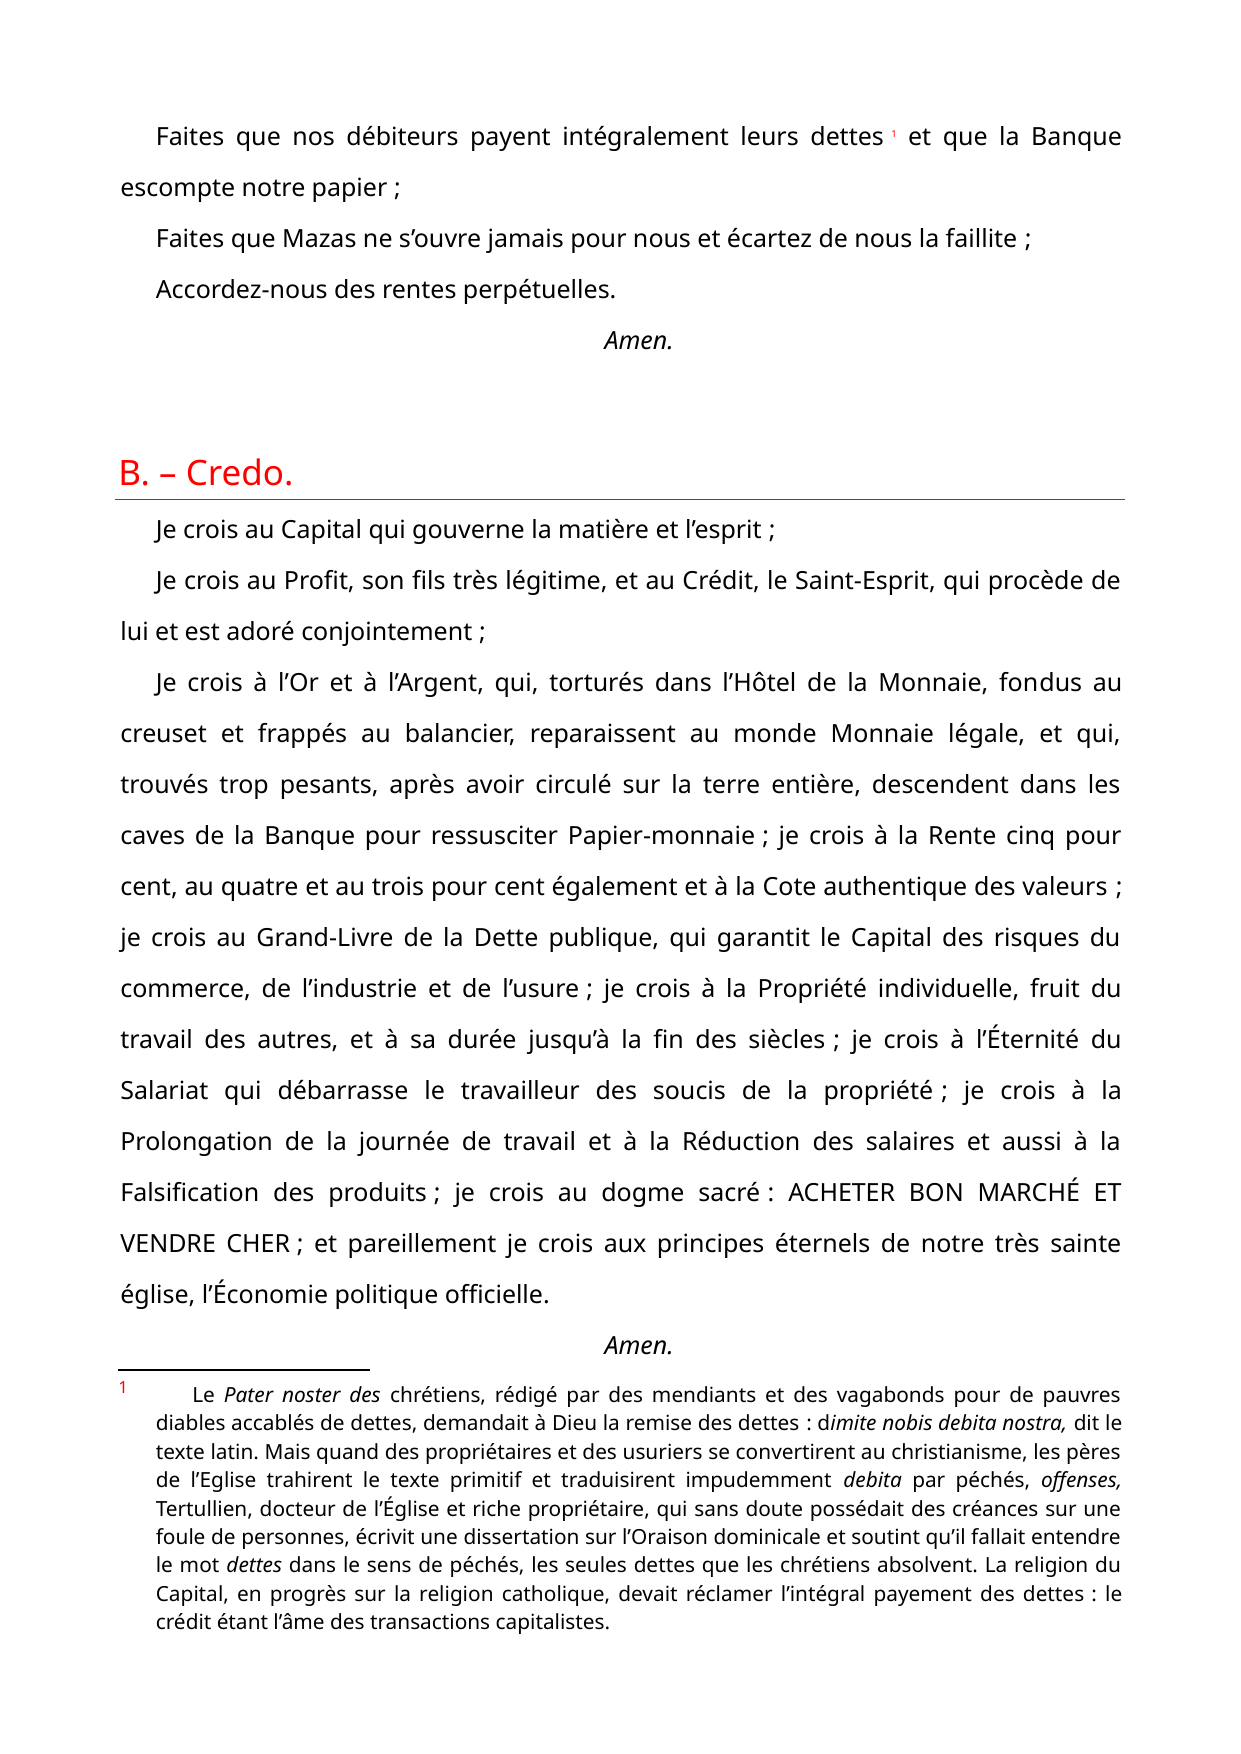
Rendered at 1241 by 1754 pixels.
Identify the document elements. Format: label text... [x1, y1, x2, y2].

text Je crois à l’Or et à l’Argent, qui, torturés dans l’Hôtel de la Monnaie, fon­dus au creuset et frappés au balancier, reparaissent au monde Monnaie légale, et qui, trouvés trop pesants, après avoir circulé sur la terre entière, descendent dans les caves de la Banque pour ressusciter Papier-monnaie ; je crois à la Rente cinq pour cent, au quatre et au trois pour cent également et à la Cote authentique des valeurs ; je crois au Grand-Livre de la Dette publique, qui garantit le Capital des risques du commerce, de l’industrie et de l’usure ; je crois à la Propriété individuelle, fruit du travail des autres, et à sa durée jusqu’à la fin des siècles ; je crois à l’Éternité du Salariat qui débarrasse le travailleur des soucis de la propriété ; je crois à la Prolongation de la journée de travail et à la Réduction des salaires et aussi à la Falsification des produits ; je crois au dogme sacré : ACHETER BON MARCHÉ ET VENDRE CHER ; et pareillement je crois aux principes éternels de notre très sainte église, l’Économie politique officielle. [120, 664, 1122, 1311]
text Amen. [120, 1328, 1122, 1362]
text Je crois au Profit, son fils très légitime, et au Crédit, le Saint-Esprit, qui procède de lui et est adoré conjointement ; [120, 562, 1122, 647]
text Je crois au Capital qui gouverne la matière et l’esprit ; [120, 511, 1122, 545]
text Le Pater noster des chrétiens, rédigé par des mendiants et des vagabonds pour de pauvres diables accablés de dettes, demandait à Dieu la remise des dettes : dimite nobis debita nostra, dit le texte latin. Mais quand des propriétaires et des usuriers se convertirent au christianisme, les pères de l’Eglise trahirent le texte primitif et traduisirent impudemment debita par péchés, offenses, Tertullien, docteur de l’Église et riche propriétaire, qui sans doute possédait des créances sur une foule de personnes, écrivit une dissertation sur l’Oraison dominicale et soutint qu’il fallait entendre le mot dettes dans le sens de péchés, les seules dettes que les chrétiens absolvent. La religion du Capital, en progrès sur la religion catholique, devait réclamer l’intégral payement des dettes : le crédit étant l’âme des transactions capitalistes. [118, 1376, 1122, 1636]
text Accordez-nous des rentes perpétuelles. [120, 271, 1122, 305]
text Faites que nos débiteurs payent intégralement leurs dettes et que la Banque escompte notre papier ; [120, 118, 1122, 203]
subtitle B. – Credo. [115, 445, 1125, 499]
text Faites que Mazas ne s’ouvre jamais pour nous et écartez de nous la faillite ; [120, 220, 1122, 254]
text Amen. [120, 322, 1122, 356]
